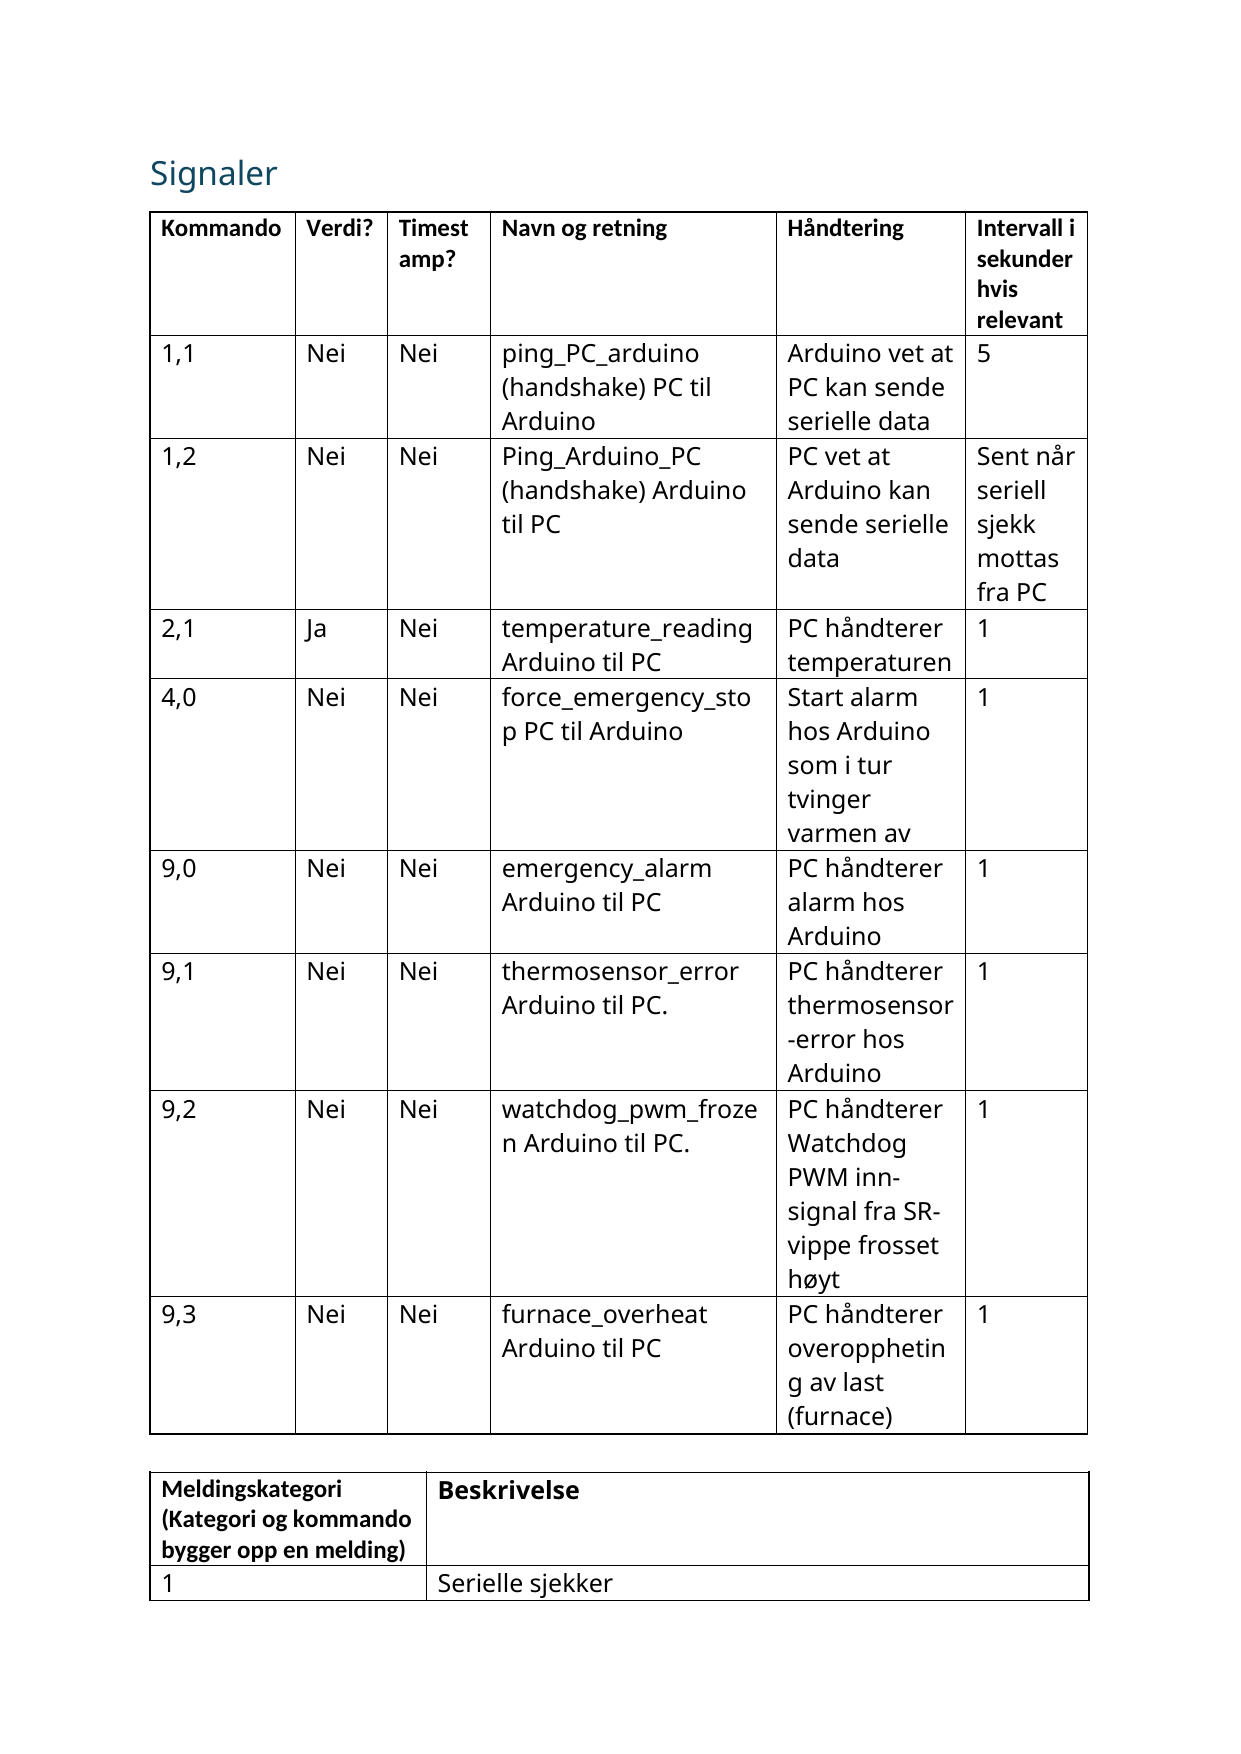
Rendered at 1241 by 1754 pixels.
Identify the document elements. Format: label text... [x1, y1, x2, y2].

table_cell emergency_alarm Arduino til PC [491, 851, 776, 953]
table_cell 9,2 [151, 1091, 295, 1296]
table_cell Nei [388, 439, 490, 609]
table_cell 1 [151, 1566, 426, 1599]
table_cell 5 [966, 336, 1087, 438]
table_cell 2,1 [151, 610, 295, 678]
table_cell PC håndterer temperaturen [777, 610, 965, 678]
table_cell Ping_Arduino_PC (handshake) Arduino til PC [491, 439, 776, 609]
table_cell 9,0 [151, 851, 295, 953]
table_cell 1 [966, 851, 1087, 953]
table_header Navn og retning [491, 213, 776, 334]
table_header Intervall i sekunder hvis relevant [966, 213, 1087, 334]
table_header Verdi? [296, 213, 387, 334]
table_cell PC håndterer alarm hos Arduino [777, 851, 965, 953]
table_cell Nei [388, 610, 490, 678]
table_cell temperature_reading Arduino til PC [491, 610, 776, 678]
table_cell Start alarm hos Arduino som i tur tvinger varmen av [777, 679, 965, 850]
table_cell 1 [966, 1091, 1087, 1296]
table_header Meldingskategori (Kategori og kommando bygger opp en melding) [151, 1473, 426, 1564]
table_cell thermosensor_error Arduino til PC. [491, 954, 776, 1090]
table_cell 9,1 [151, 954, 295, 1090]
table_cell PC håndterer overoppheting av last (furnace) [777, 1297, 965, 1433]
table_header Håndtering [777, 213, 965, 334]
table_cell 1,2 [151, 439, 295, 609]
table_cell Nei [388, 679, 490, 850]
table_header Kommando [151, 213, 295, 334]
table_cell Arduino vet at PC kan sende serielle data [777, 336, 965, 438]
table_cell PC vet at Arduino kan sende serielle data [777, 439, 965, 609]
table_cell force_emergency_stop PC til Arduino [491, 679, 776, 850]
table_cell PC håndterer Watchdog PWM inn-signal fra SR-vippe frosset høyt [777, 1091, 965, 1296]
table_cell 9,3 [151, 1297, 295, 1433]
table_cell Ja [296, 610, 387, 678]
table_cell Nei [388, 954, 490, 1090]
table_cell Nei [388, 1297, 490, 1433]
subtitle Signaler [150, 150, 1090, 195]
table_header Timestamp? [388, 213, 490, 334]
table_cell Nei [296, 679, 387, 850]
table_cell Nei [296, 336, 387, 438]
table_cell Nei [296, 1091, 387, 1296]
table_cell 1,1 [151, 336, 295, 438]
table_cell Sent når seriell sjekk mottas fra PC [966, 439, 1087, 609]
table_cell Serielle sjekker [427, 1566, 1088, 1599]
table_cell Nei [388, 1091, 490, 1296]
table_header Beskrivelse [427, 1473, 1088, 1564]
table_cell 1 [966, 610, 1087, 678]
table_cell ping_PC_arduino (handshake) PC til Arduino [491, 336, 776, 438]
table_cell Nei [296, 954, 387, 1090]
table_cell furnace_overheat Arduino til PC [491, 1297, 776, 1433]
table_cell Nei [388, 336, 490, 438]
table_cell Nei [296, 439, 387, 609]
table_cell 1 [966, 954, 1087, 1090]
table_cell 1 [966, 1297, 1087, 1433]
table_cell Nei [388, 851, 490, 953]
table_cell Nei [296, 851, 387, 953]
table_cell Nei [296, 1297, 387, 1433]
table_cell watchdog_pwm_frozen Arduino til PC. [491, 1091, 776, 1296]
table_cell 1 [966, 679, 1087, 850]
table_cell PC håndterer thermosensor-error hos Arduino [777, 954, 965, 1090]
table_cell 4,0 [151, 679, 295, 850]
